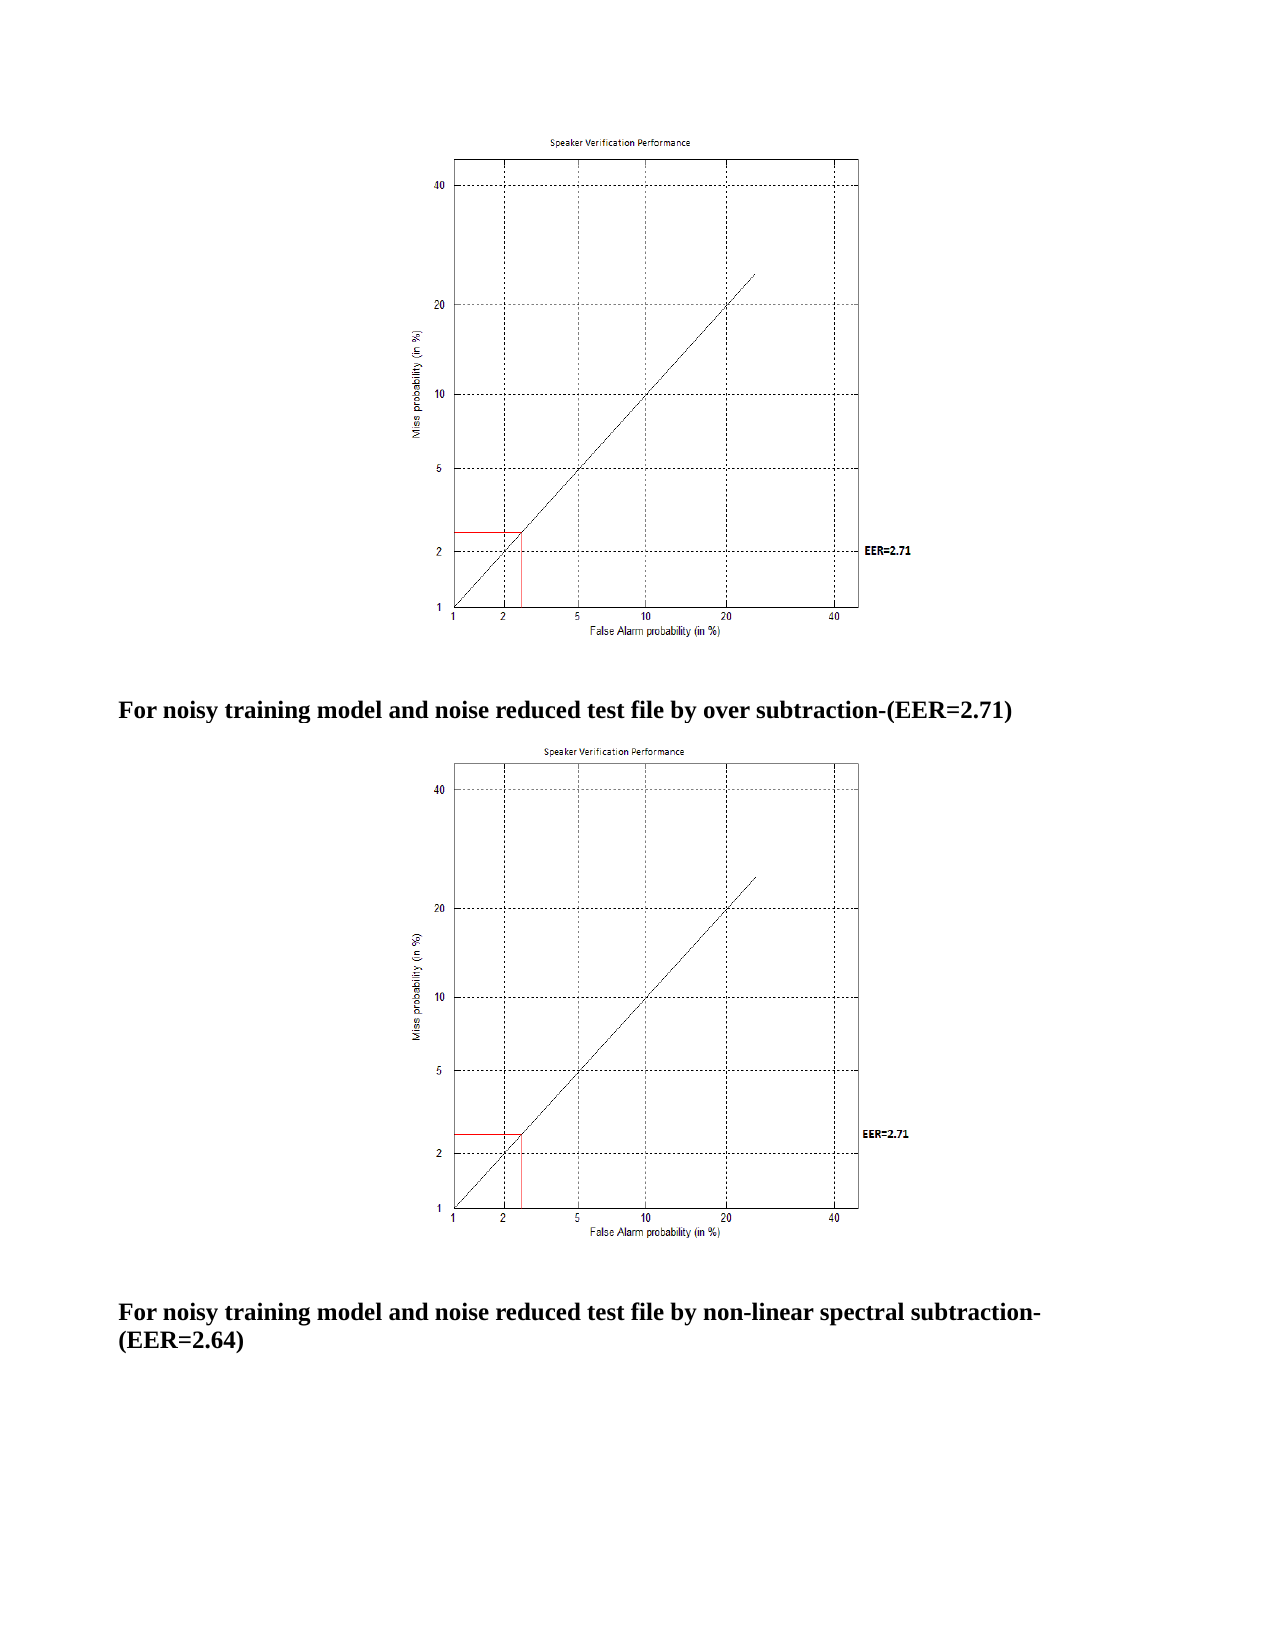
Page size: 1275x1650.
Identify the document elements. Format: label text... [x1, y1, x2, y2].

picture [118, 723, 1157, 1268]
text For noisy training model and noise reduced test file by non-linear spectral subtraction-(EER=2.64) [118, 1297, 1157, 1354]
picture [118, 118, 1157, 667]
text For noisy training model and noise reduced test file by over subtraction-(EER=2.71) [118, 695, 1157, 723]
